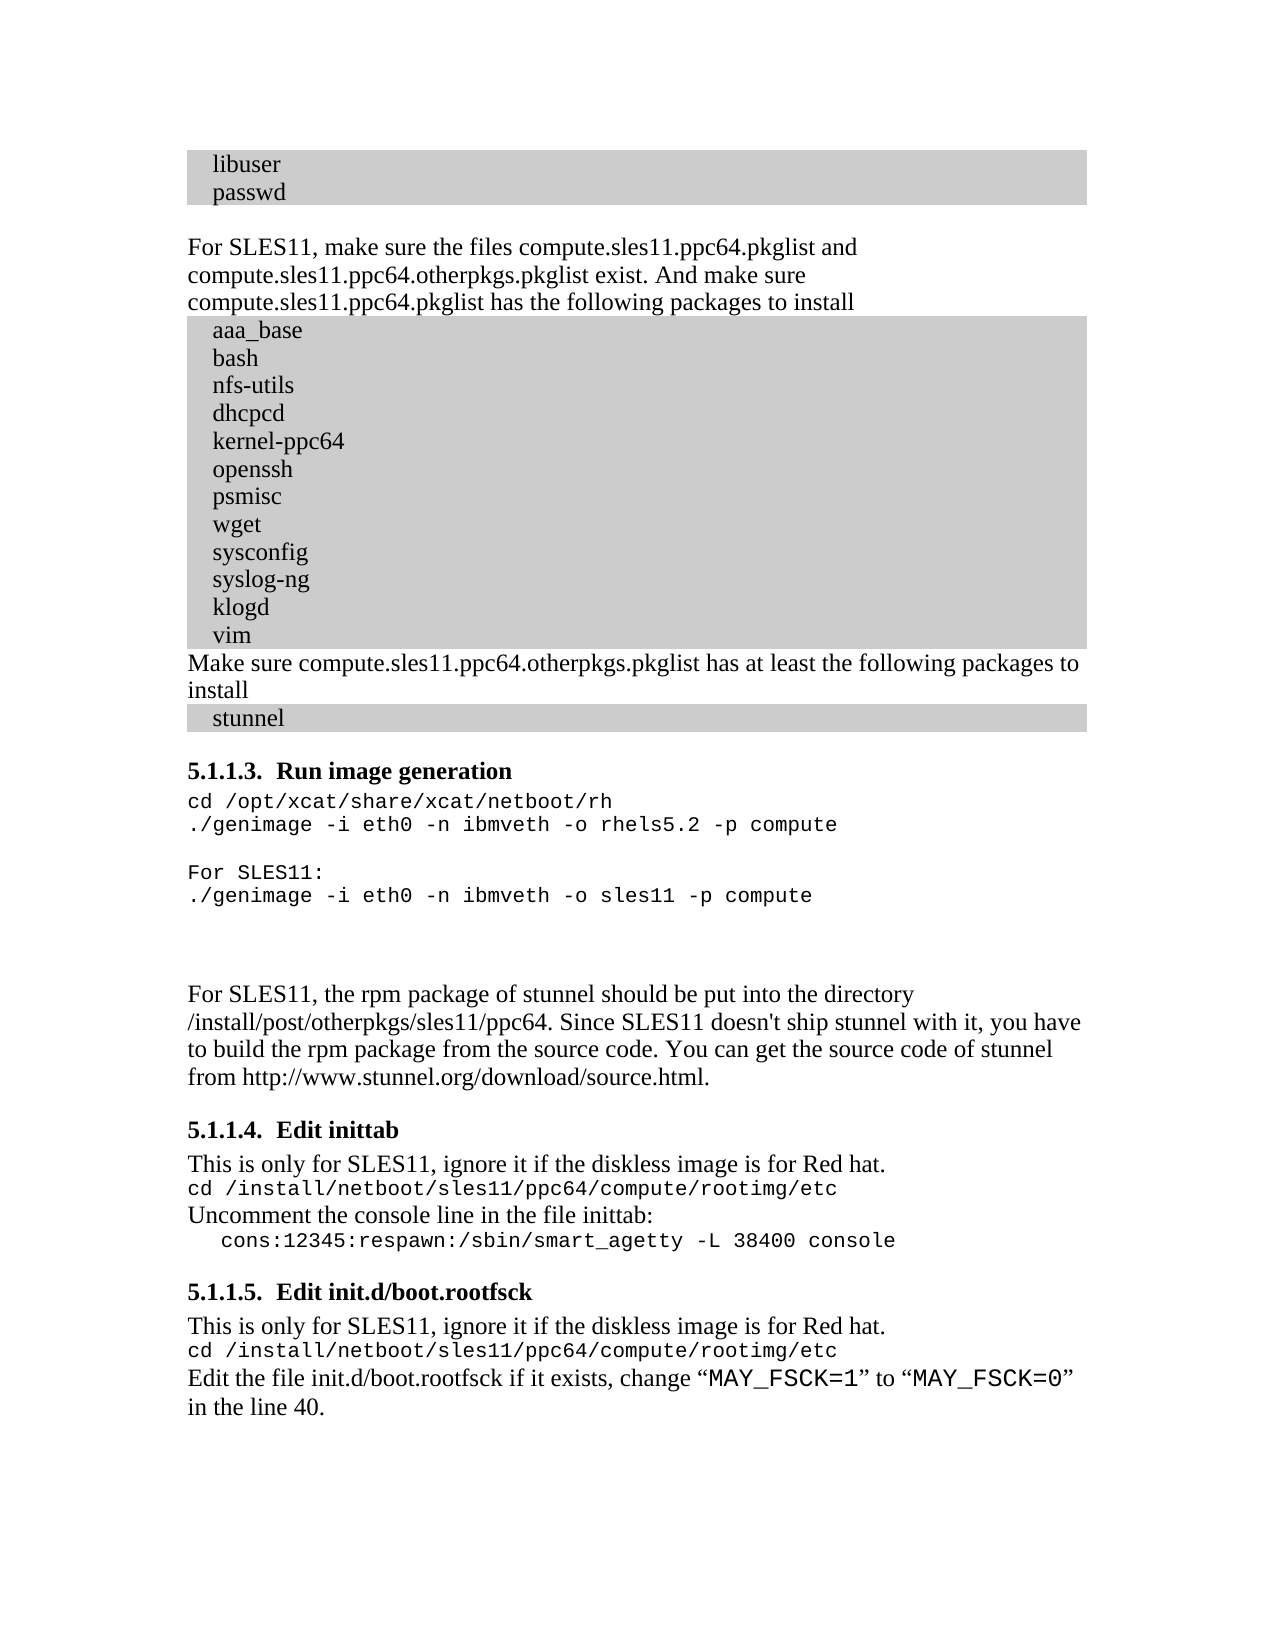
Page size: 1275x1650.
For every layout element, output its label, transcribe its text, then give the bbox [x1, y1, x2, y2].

text This is only for SLES11, ignore it if the diskless image is for Red hat. [187, 1312, 1087, 1340]
text bash [187, 344, 1087, 372]
text nfs-utils [187, 372, 1087, 399]
text syslog-ng [187, 566, 1087, 593]
text For SLES11: [187, 862, 1087, 885]
subtitle Run image generation [187, 757, 1087, 784]
text vim [187, 621, 1087, 649]
text openssh [187, 455, 1087, 482]
text ./genimage -i eth0 -n ibmveth -o sles11 -p compute [187, 885, 1087, 909]
subtitle Edit init.d/boot.rootfsck [187, 1278, 1087, 1306]
text cd /opt/xcat/share/xcat/netboot/rh [187, 791, 1087, 814]
text sysconfig [187, 538, 1087, 566]
text cd /install/netboot/sles11/ppc64/compute/rootimg/etc [187, 1340, 1087, 1364]
text wget [187, 510, 1087, 538]
text libuser [187, 150, 1087, 178]
text Make sure compute.sles11.ppc64.otherpkgs.pkglist has at least the following packages to install [187, 649, 1087, 704]
text For SLES11, the rpm package of stunnel should be put into the directory /install/post/otherpkgs/sles11/ppc64. Since SLES11 doesn't ship stunnel with it, you have to build the rpm package from the source code. You can get the source code of stunnel from http://www.stunnel.org/download/source.html. [187, 980, 1087, 1091]
text For SLES11, make sure the files compute.sles11.ppc64.pkglist and compute.sles11.ppc64.otherpkgs.pkglist exist. And make sure compute.sles11.ppc64.pkglist has the following packages to install [187, 233, 1087, 316]
text cd /install/netboot/sles11/ppc64/compute/rootimg/etc [187, 1177, 1087, 1201]
text stunnel [187, 704, 1087, 732]
text ./genimage -i eth0 -n ibmveth -o rhels5.2 -p compute [187, 814, 1087, 838]
text kernel-ppc64 [187, 427, 1087, 455]
text klogd [187, 593, 1087, 621]
text This is only for SLES11, ignore it if the diskless image is for Red hat. [187, 1150, 1087, 1177]
text passwd [187, 178, 1087, 205]
subtitle Edit inittab [187, 1116, 1087, 1143]
text cons:12345:respawn:/sbin/smart_agetty -L 38400 console [187, 1230, 1087, 1253]
text dhcpcd [187, 399, 1087, 427]
text Edit the file init.d/boot.rootfsck if it exists, change “MAY_FSCK=1” to “MAY_FSCK=0” in the line 40. [187, 1364, 1087, 1421]
text aaa_base [187, 316, 1087, 344]
text Uncomment the console line in the file inittab: [187, 1201, 1087, 1230]
text psmisc [187, 482, 1087, 510]
